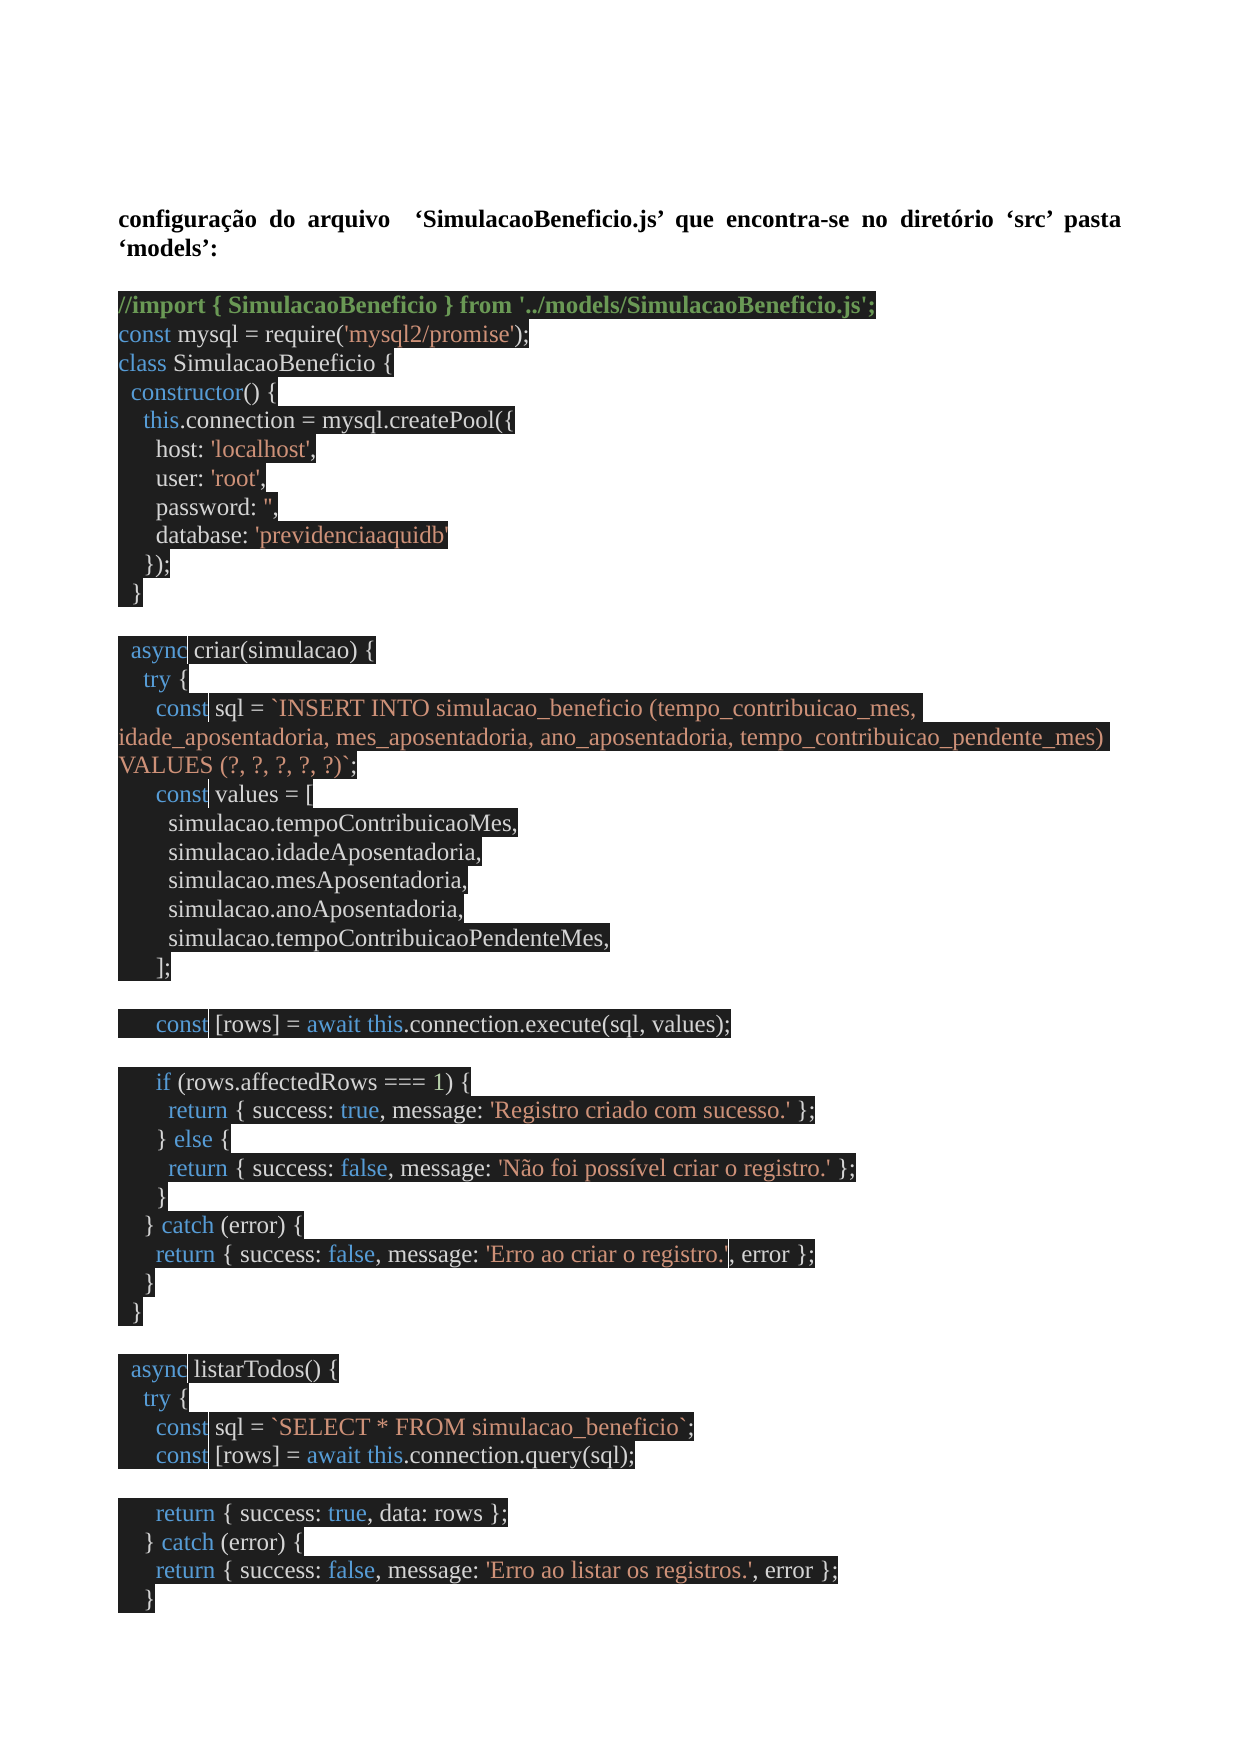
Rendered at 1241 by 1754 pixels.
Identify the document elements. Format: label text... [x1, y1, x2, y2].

text simulacao.tempoContribuicaoPendenteMes, [118, 923, 1122, 952]
text const sql = `INSERT INTO simulacao_beneficio (tempo_contribuicao_mes, idade_aposentadoria, mes_aposentadoria, ano_aposentadoria, tempo_contribuicao_pendente_mes) VALUES (?, ?, ?, ?, ?)`; [118, 693, 1122, 779]
text configuração do arquivo ‘SimulacaoBeneficio.js’ que encontra-se no diretório ‘src’ pasta ‘models’: [118, 204, 1122, 262]
text return { success: false, message: 'Não foi possível criar o registro.' }; [118, 1153, 1122, 1182]
text if (rows.affectedRows === 1) { [118, 1067, 1122, 1096]
text } [118, 1182, 1122, 1211]
text return { success: false, message: 'Erro ao criar o registro.', error }; [118, 1239, 1122, 1268]
text simulacao.tempoContribuicaoMes, [118, 808, 1122, 837]
text const [rows] = await this.connection.execute(sql, values); [118, 1009, 1122, 1038]
text } [118, 1297, 1122, 1326]
text const mysql = require('mysql2/promise'); [118, 319, 1122, 348]
text const values = [ [118, 779, 1122, 808]
text simulacao.anoAposentadoria, [118, 894, 1122, 923]
text this.connection = mysql.createPool({ [118, 406, 1122, 434]
text ]; [118, 952, 1122, 981]
text } [118, 1268, 1122, 1297]
text simulacao.idadeAposentadoria, [118, 837, 1122, 866]
text user: 'root', [118, 463, 1122, 492]
text return { success: true, data: rows }; [118, 1498, 1122, 1527]
text } [118, 578, 1122, 607]
text const [rows] = await this.connection.query(sql); [118, 1441, 1122, 1469]
text host: 'localhost', [118, 434, 1122, 463]
text class SimulacaoBeneficio { [118, 348, 1122, 377]
text } catch (error) { [118, 1527, 1122, 1556]
text } [118, 1584, 1122, 1613]
text simulacao.mesAposentadoria, [118, 866, 1122, 894]
text database: 'previdenciaaquidb' [118, 521, 1122, 549]
text }); [118, 549, 1122, 578]
text return { success: true, message: 'Registro criado com sucesso.' }; [118, 1096, 1122, 1124]
text } catch (error) { [118, 1211, 1122, 1239]
text try { [118, 1383, 1122, 1412]
text } else { [118, 1124, 1122, 1153]
text const sql = `SELECT * FROM simulacao_beneficio`; [118, 1412, 1122, 1441]
text //import { SimulacaoBeneficio } from '../models/SimulacaoBeneficio.js'; [118, 291, 1122, 319]
text try { [118, 664, 1122, 693]
text async criar(simulacao) { [118, 636, 1122, 664]
text return { success: false, message: 'Erro ao listar os registros.', error }; [118, 1556, 1122, 1584]
text async listarTodos() { [118, 1354, 1122, 1383]
text constructor() { [118, 377, 1122, 406]
text password: '', [118, 492, 1122, 521]
